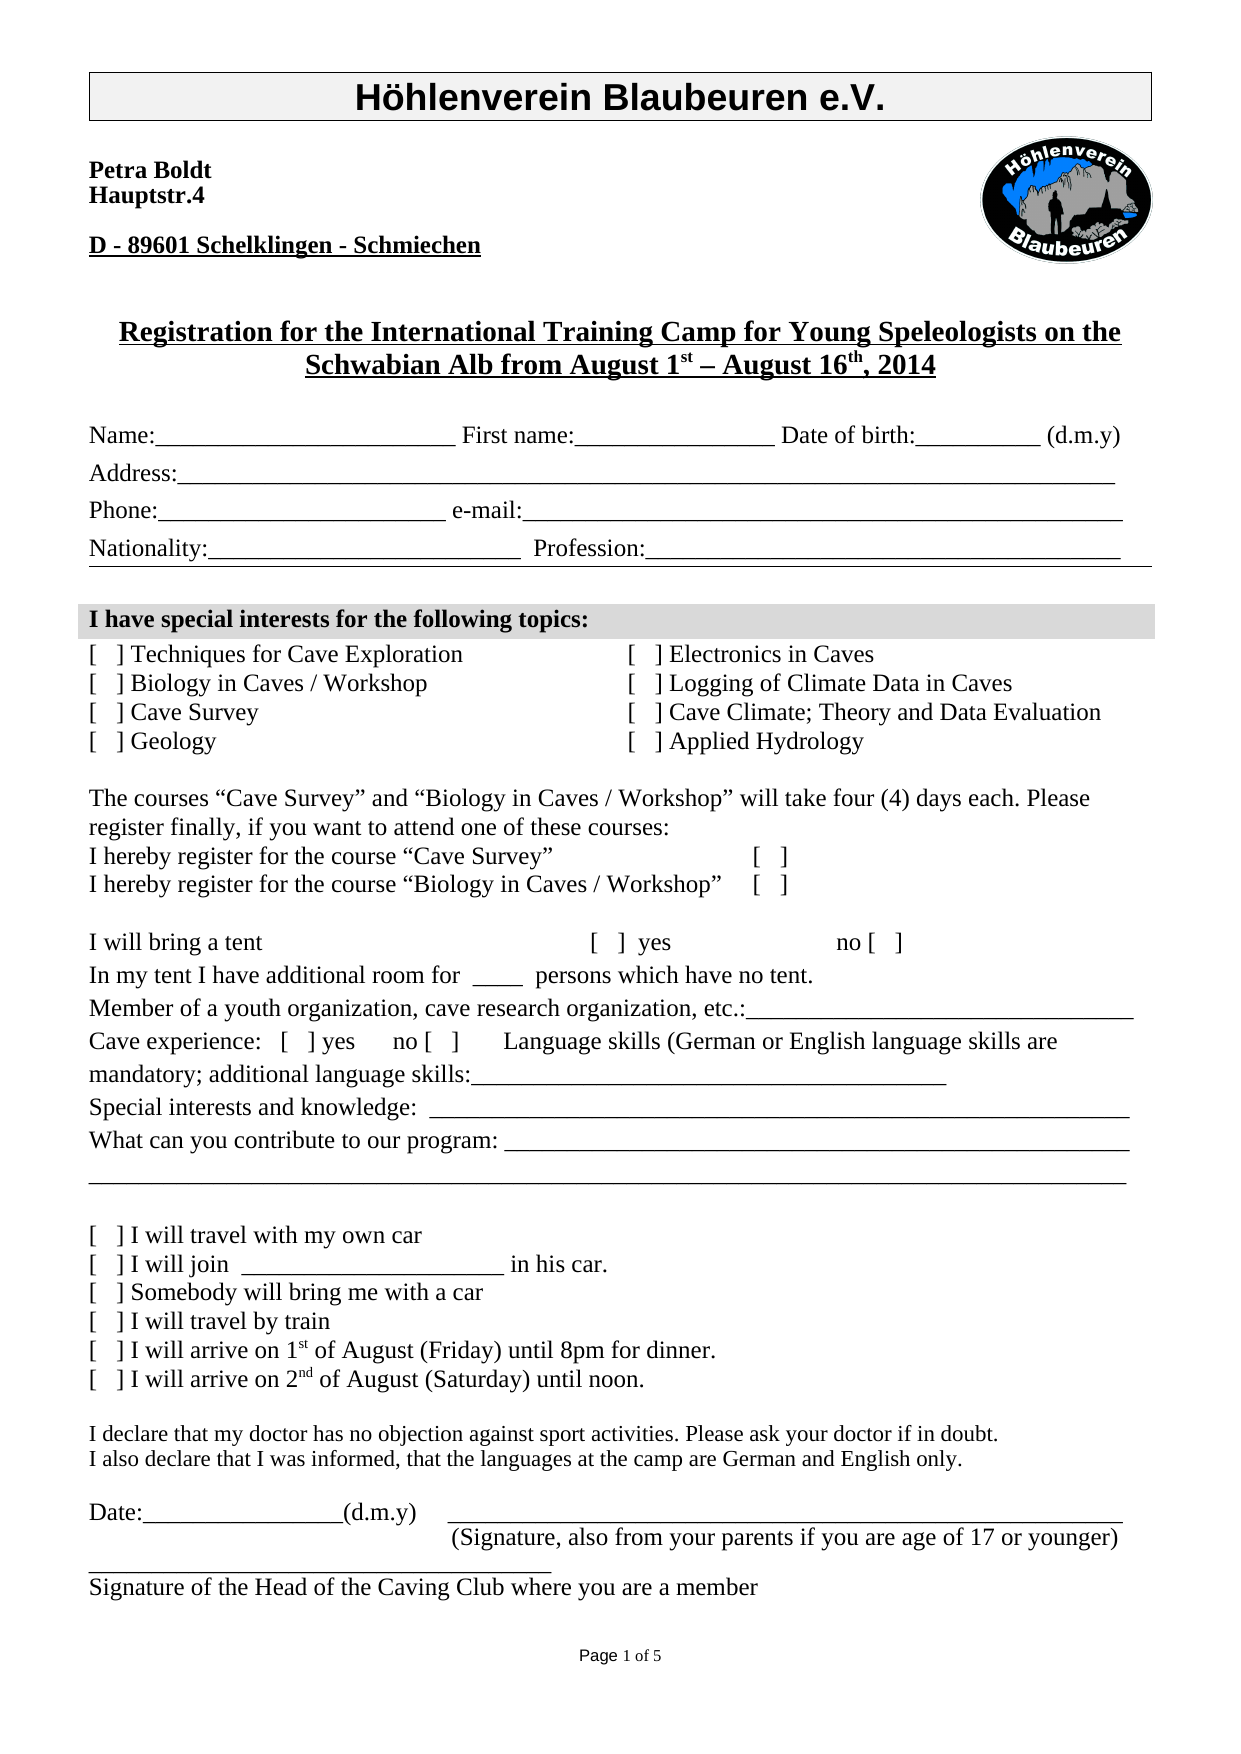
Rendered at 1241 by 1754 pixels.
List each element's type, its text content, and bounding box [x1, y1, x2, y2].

text The courses “Cave Survey” and “Biology in Caves / Workshop” will take four (4) days each. Please register finally, if you want to attend one of these courses: [89, 783, 1152, 841]
text I hereby register for the course “Cave Survey” [ ] [89, 841, 1152, 869]
text Phone:_______________________ e-mail:________________________________________________ [89, 488, 1152, 526]
text Member of a youth organization, cave research organization, etc.:_______________________________ [89, 993, 1152, 1022]
text Name:________________________ First name:________________ Date of birth:__________ (d.m.y) [89, 413, 1152, 451]
text Höhlenverein Blaubeuren e.V. [90, 73, 1151, 120]
text _____________________________________ [89, 1550, 1152, 1575]
table_cell [ ] Logging of Climate Data in Caves [616, 668, 1155, 697]
text D - 89601 Schelklingen - Schmiechen [89, 233, 978, 258]
text Registration for the International Training Camp for Young Speleologists on the Schwabian Alb from August 1st – August 16th, 2014 [89, 316, 1152, 381]
text I declare that my doctor has no objection against sport activities. Please ask your doctor if in doubt. [89, 1421, 1152, 1446]
picture [979, 135, 1154, 265]
text [ ] I will travel by train [89, 1306, 1152, 1335]
text [ ] I will travel with my own car [89, 1220, 1152, 1249]
text In my tent I have additional room for ____ persons which have no tent. [89, 960, 1152, 989]
text (Signature, also from your parents if you are age of 17 or younger) [89, 1525, 1152, 1550]
text [ ] I will arrive on 2nd of August (Saturday) until noon. [89, 1364, 1152, 1392]
table_cell [ ] Techniques for Cave Exploration [78, 640, 616, 668]
text I will bring a tent [ ] yes no [ ] [89, 927, 1152, 956]
text Cave experience: [ ] yes no [ ] Language skills (German or English language skills are mandatory; additional language skills:______________________________________ [89, 1026, 1152, 1088]
text I also declare that I was informed, that the languages at the camp are German and English only. [89, 1446, 1152, 1471]
table_cell [ ] Electronics in Caves [616, 640, 1155, 668]
text ___________________________________________________________________________________ [89, 1158, 1152, 1187]
table_cell [ ] Applied Hydrology [616, 726, 1155, 754]
text [ ] I will join _____________________ in his car. [89, 1249, 1152, 1277]
table_header I have special interests for the following topics: [78, 604, 1155, 639]
text Address:___________________________________________________________________________ [89, 451, 1152, 488]
text Hauptstr.4 [89, 183, 978, 208]
text [ ] I will arrive on 1st of August (Friday) until 8pm for dinner. [89, 1335, 1152, 1364]
text Petra Boldt [89, 158, 978, 183]
table_cell [ ] Cave Survey [78, 697, 616, 726]
table_cell [ ] Biology in Caves / Workshop [78, 668, 616, 697]
text Special interests and knowledge: ________________________________________________________ [89, 1092, 1152, 1121]
table_cell [ ] Geology [78, 726, 616, 754]
text [ ] Somebody will bring me with a car [89, 1277, 1152, 1306]
text Date:________________(d.m.y) ______________________________________________________ [89, 1500, 1152, 1525]
table_cell [ ] Cave Climate; Theory and Data Evaluation [616, 697, 1155, 726]
text Nationality:_________________________ Profession:______________________________________ [89, 526, 1152, 566]
text What can you contribute to our program: __________________________________________________ [89, 1125, 1152, 1154]
text Signature of the Head of the Caving Club where you are a member [89, 1575, 1152, 1600]
text I hereby register for the course “Biology in Caves / Workshop” [ ] [89, 869, 1152, 898]
